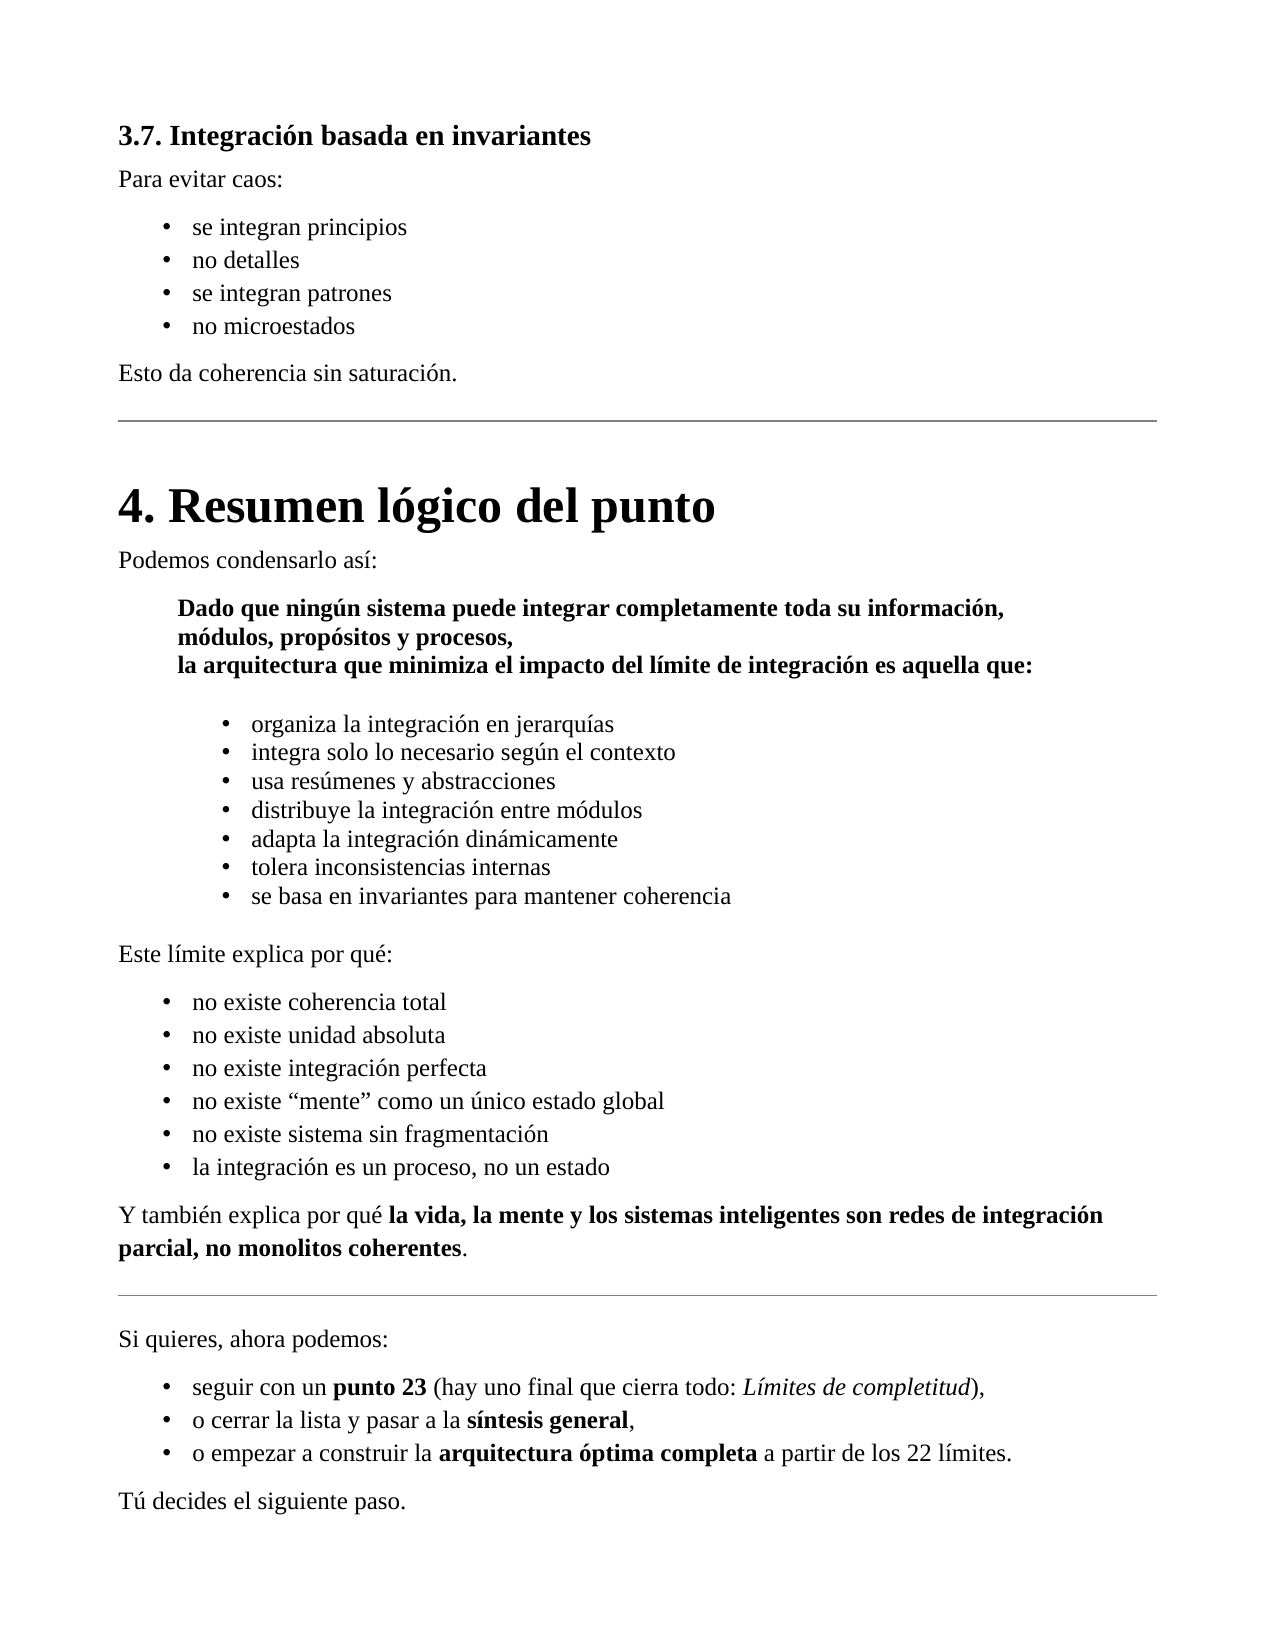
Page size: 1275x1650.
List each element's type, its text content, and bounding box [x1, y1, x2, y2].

list organiza la integración en jerarquías [222, 709, 1098, 737]
list no detalles [162, 245, 1157, 273]
list se basa en invariantes para mantener coherencia [222, 881, 1098, 910]
list la integración es un proceso, no un estado [162, 1152, 1157, 1181]
list usa resúmenes y abstracciones [222, 766, 1098, 795]
list se integran patrones [162, 278, 1157, 307]
text Este límite explica por qué: [118, 939, 1157, 968]
list distribuye la integración entre módulos [222, 795, 1098, 824]
list adapta la integración dinámicamente [222, 824, 1098, 852]
list no existe integración perfecta [162, 1053, 1157, 1082]
text Esto da coherencia sin saturación. [118, 358, 1157, 387]
text Podemos condensarlo así: [118, 545, 1157, 574]
list no existe sistema sin fragmentación [162, 1119, 1157, 1148]
list o empezar a construir la arquitectura óptima completa a partir de los 22 límites. [162, 1438, 1157, 1467]
subtitle 4. Resumen lógico del punto [118, 475, 1157, 533]
list o cerrar la lista y pasar a la síntesis general, [162, 1405, 1157, 1434]
text Dado que ningún sistema puede integrar completamente toda su información, módulos, propósitos y procesos, la arquitectura que minimiza el impacto del límite de integración es aquella que: [177, 593, 1098, 679]
list seguir con un punto 23 (hay uno final que cierra todo: Límites de completitud), [162, 1372, 1157, 1401]
list no existe “mente” como un único estado global [162, 1086, 1157, 1115]
text Y también explica por qué la vida, la mente y los sistemas inteligentes son redes de integración parcial, no monolitos coherentes. [118, 1200, 1157, 1261]
list integra solo lo necesario según el contexto [222, 737, 1098, 766]
text Si quieres, ahora podemos: [118, 1324, 1157, 1353]
list tolera inconsistencias internas [222, 852, 1098, 881]
list se integran principios [162, 212, 1157, 241]
list no existe coherencia total [162, 987, 1157, 1016]
text Para evitar caos: [118, 164, 1157, 193]
text Tú decides el siguiente paso. [118, 1486, 1157, 1514]
list no microestados [162, 311, 1157, 339]
list no existe unidad absoluta [162, 1020, 1157, 1049]
subtitle 3.7. Integración basada en invariantes [118, 118, 1157, 152]
